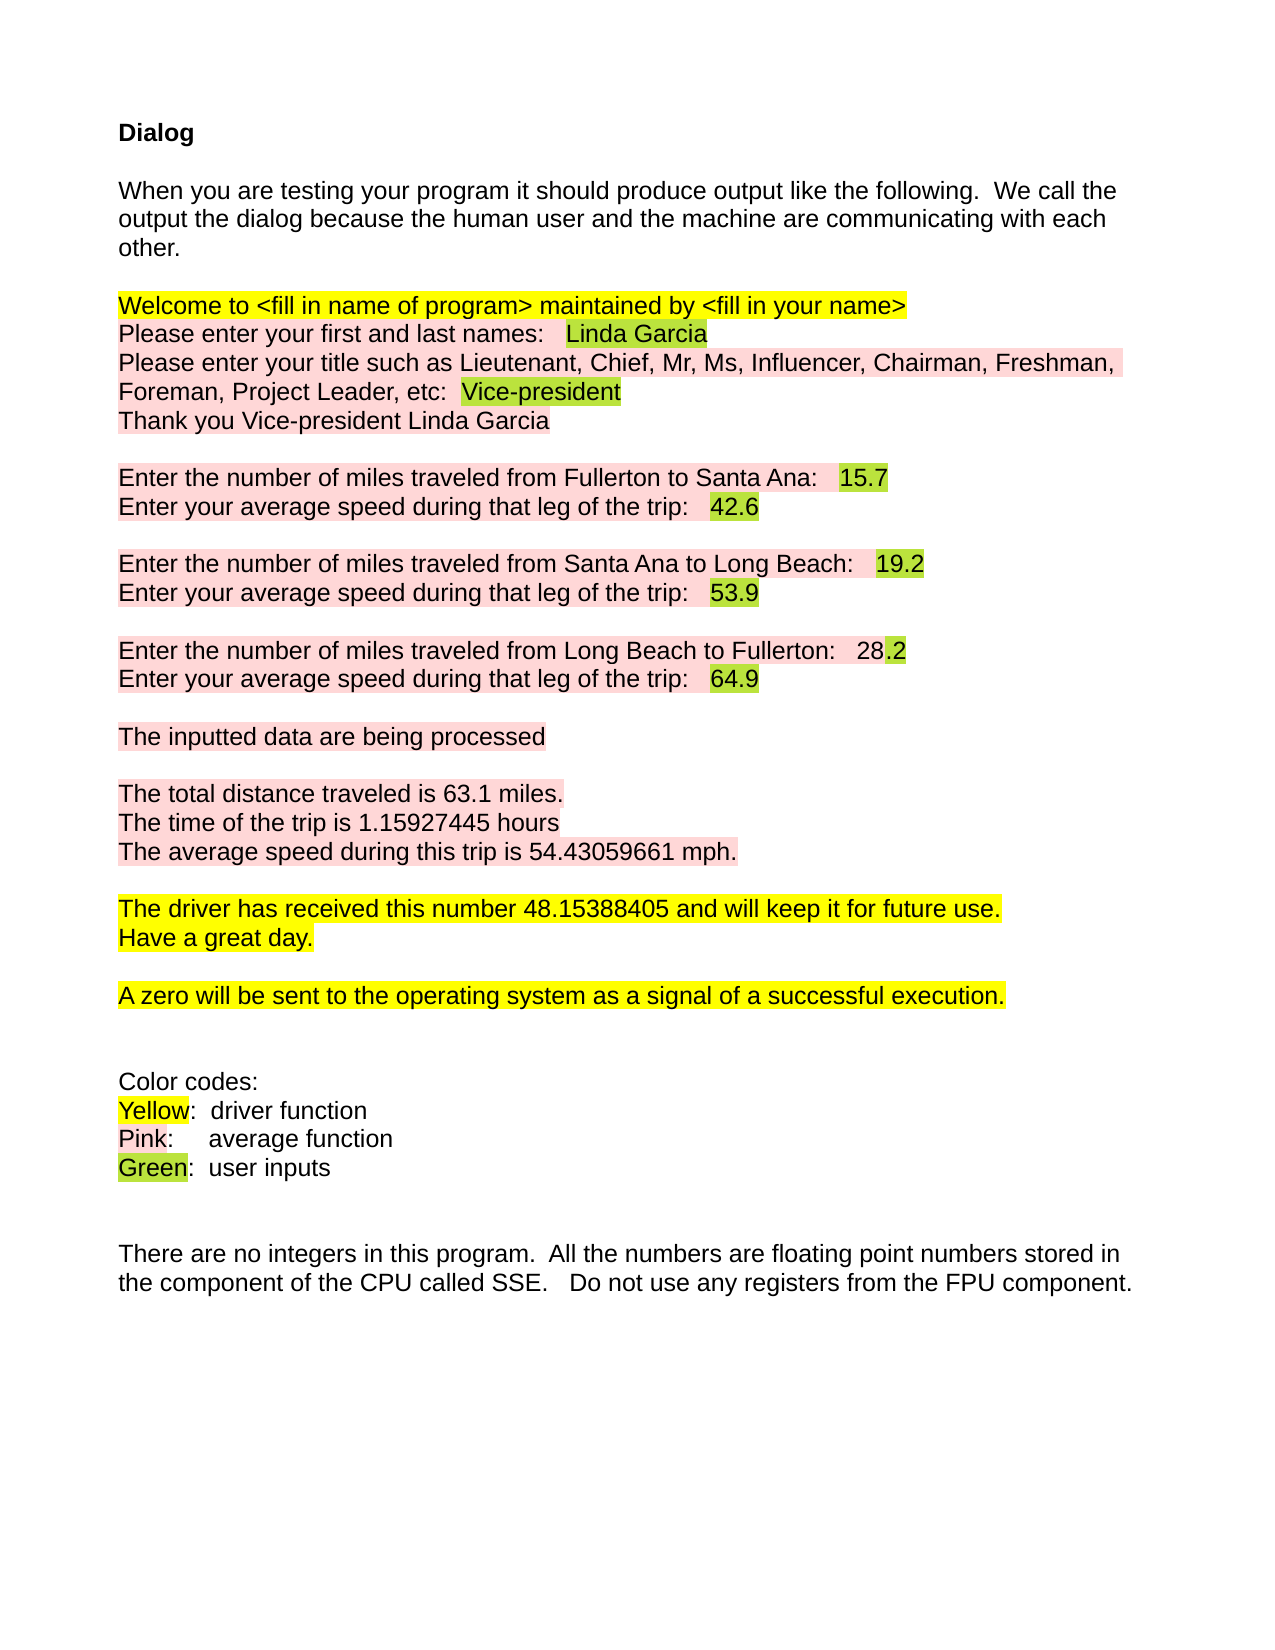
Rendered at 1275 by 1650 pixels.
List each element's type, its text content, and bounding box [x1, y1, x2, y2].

text Pink: average function [118, 1124, 1157, 1153]
text Enter the number of miles traveled from Fullerton to Santa Ana: 15.7 [118, 463, 1157, 492]
text Enter your average speed during that leg of the trip: 64.9 [118, 664, 1157, 693]
text Dialog [118, 118, 1157, 147]
text Please enter your title such as Lieutenant, Chief, Mr, Ms, Influencer, Chairman, Freshman, Foreman, Project Leader, etc: Vice-president [118, 348, 1157, 406]
text Enter the number of miles traveled from Long Beach to Fullerton: 28.2 [118, 636, 1157, 664]
text Green: user inputs [118, 1153, 1157, 1182]
text The driver has received this number 48.15388405 and will keep it for future use. [118, 894, 1157, 923]
text The total distance traveled is 63.1 miles. [118, 779, 1157, 808]
text Enter your average speed during that leg of the trip: 42.6 [118, 492, 1157, 521]
text Color codes: [118, 1067, 1157, 1096]
text The average speed during this trip is 54.43059661 mph. [118, 837, 1157, 866]
text Yellow: driver function [118, 1096, 1157, 1124]
text Enter the number of miles traveled from Santa Ana to Long Beach: 19.2 [118, 549, 1157, 578]
text Welcome to <fill in name of program> maintained by <fill in your name> [118, 291, 1157, 319]
text The inputted data are being processed [118, 722, 1157, 751]
text When you are testing your program it should produce output like the following. We call the output the dialog because the human user and the machine are communicating with each other. [118, 176, 1157, 262]
text Please enter your first and last names: Linda Garcia [118, 319, 1157, 348]
text Enter your average speed during that leg of the trip: 53.9 [118, 578, 1157, 607]
text Have a great day. [118, 923, 1157, 952]
text Thank you Vice-president Linda Garcia [118, 406, 1157, 434]
text The time of the trip is 1.15927445 hours [118, 808, 1157, 837]
text A zero will be sent to the operating system as a signal of a successful execution. [118, 981, 1157, 1009]
text There are no integers in this program. All the numbers are floating point numbers stored in the component of the CPU called SSE. Do not use any registers from the FPU component. [118, 1239, 1157, 1297]
